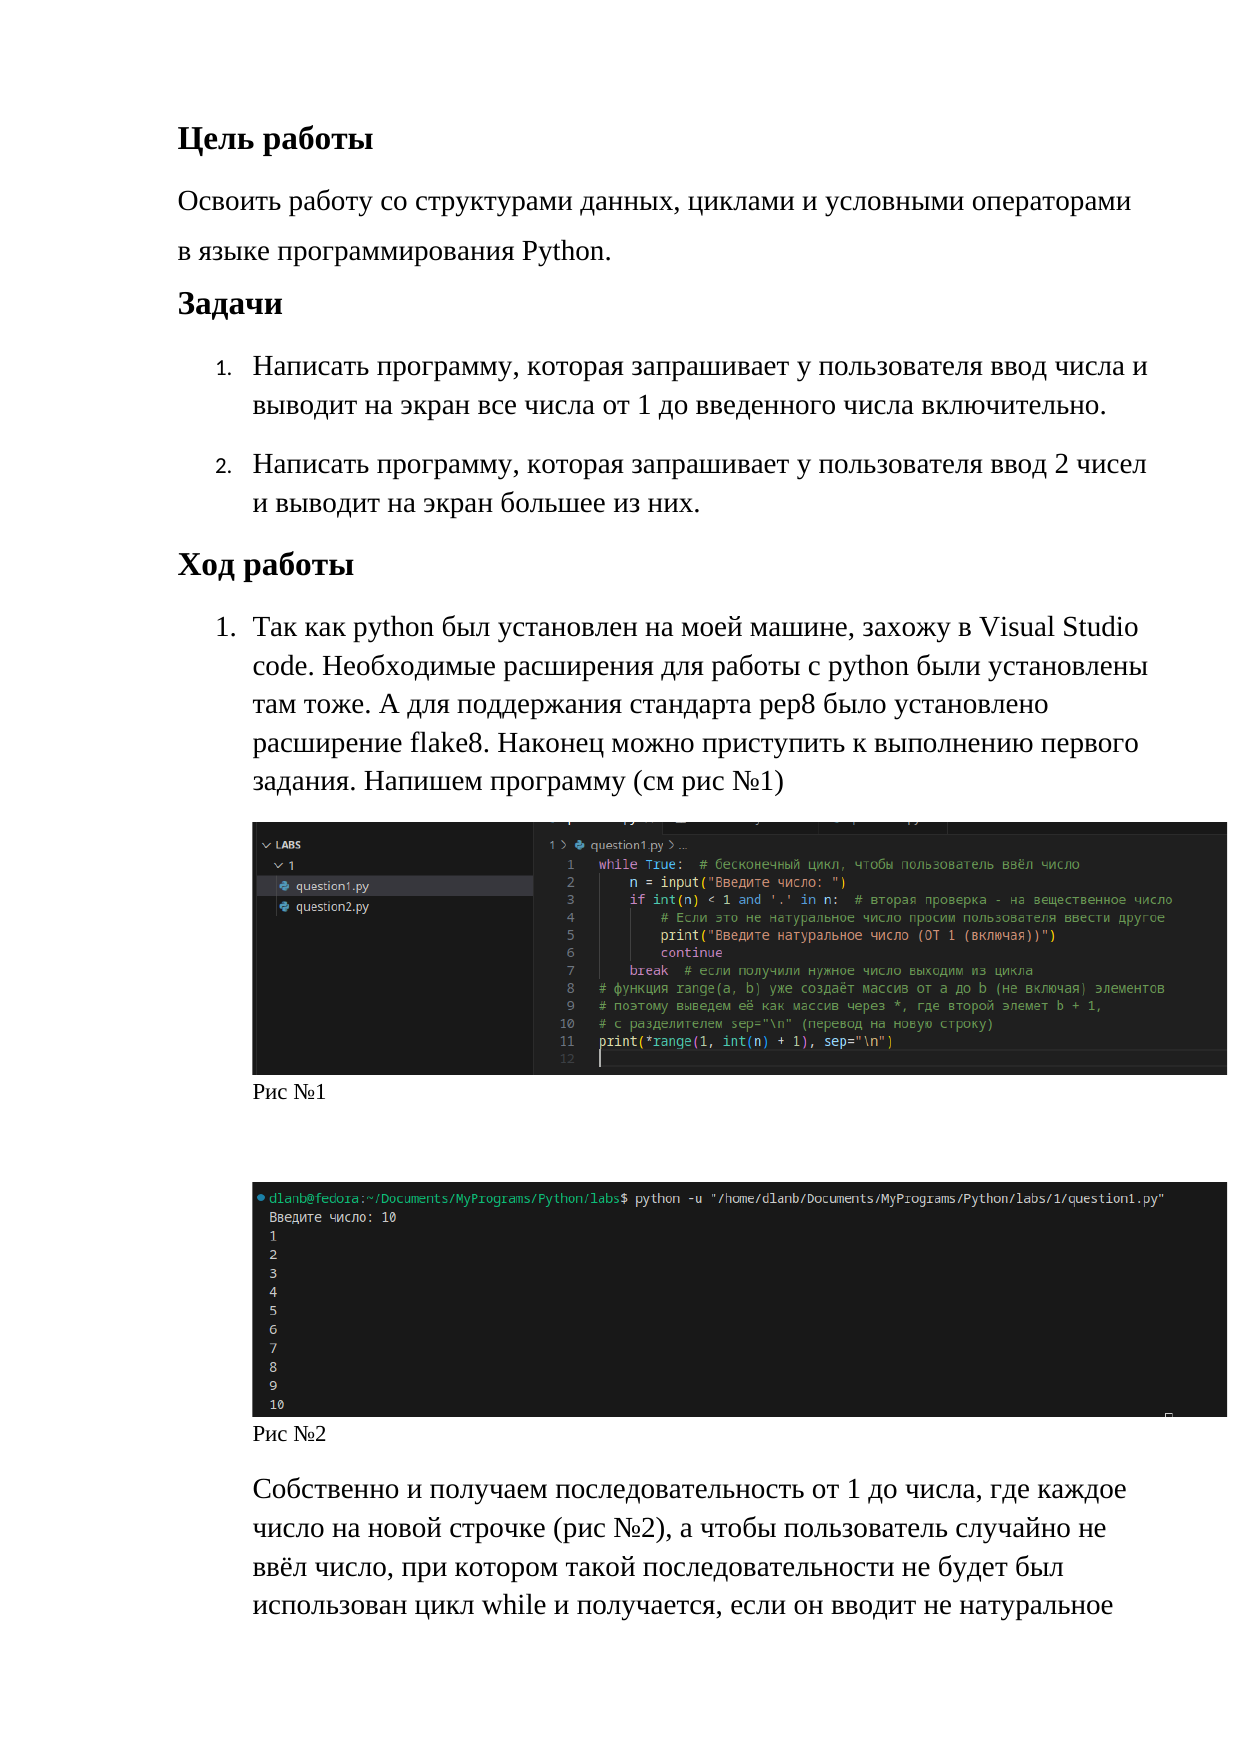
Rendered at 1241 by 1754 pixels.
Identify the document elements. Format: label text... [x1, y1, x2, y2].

text Цель работы [177, 118, 1152, 156]
list Так как python был установлен на моей машине, захожу в Visual Studio code. Необходимые расширения для работы с python были установлены там тоже. А для поддержания стандарта pep8 было установлено расширение flake8. Наконец можно приступить к выполнению первого задания. Напишем программу (см рис №1) [215, 609, 1152, 797]
list Написать программу, которая запрашивает у пользователя ввод 2 чисел и выводит на экран большее из них. [215, 446, 1152, 518]
list Собственно и получаем последовательность от 1 до числа, где каждое число на новой строчке (рис №2), а чтобы пользователь случайно не ввёл число, при котором такой последовательности не будет был использован цикл while и получается, если он вводит не натуральное [252, 1472, 1152, 1621]
list Рис №1 [252, 1075, 1152, 1104]
list Написать программу, которая запрашивает у пользователя ввод числа и выводит на экран все числа от 1 до введенного числа включительно. [215, 348, 1152, 421]
text Освоить работу со структурами данных, циклами и условными операторами в языке программирования Python. [177, 183, 1152, 267]
picture [252, 822, 1228, 1075]
text Ход работы [177, 544, 1152, 583]
list Рис №2 [252, 1417, 1152, 1447]
picture [252, 1182, 1228, 1417]
text Задачи [177, 284, 1152, 322]
